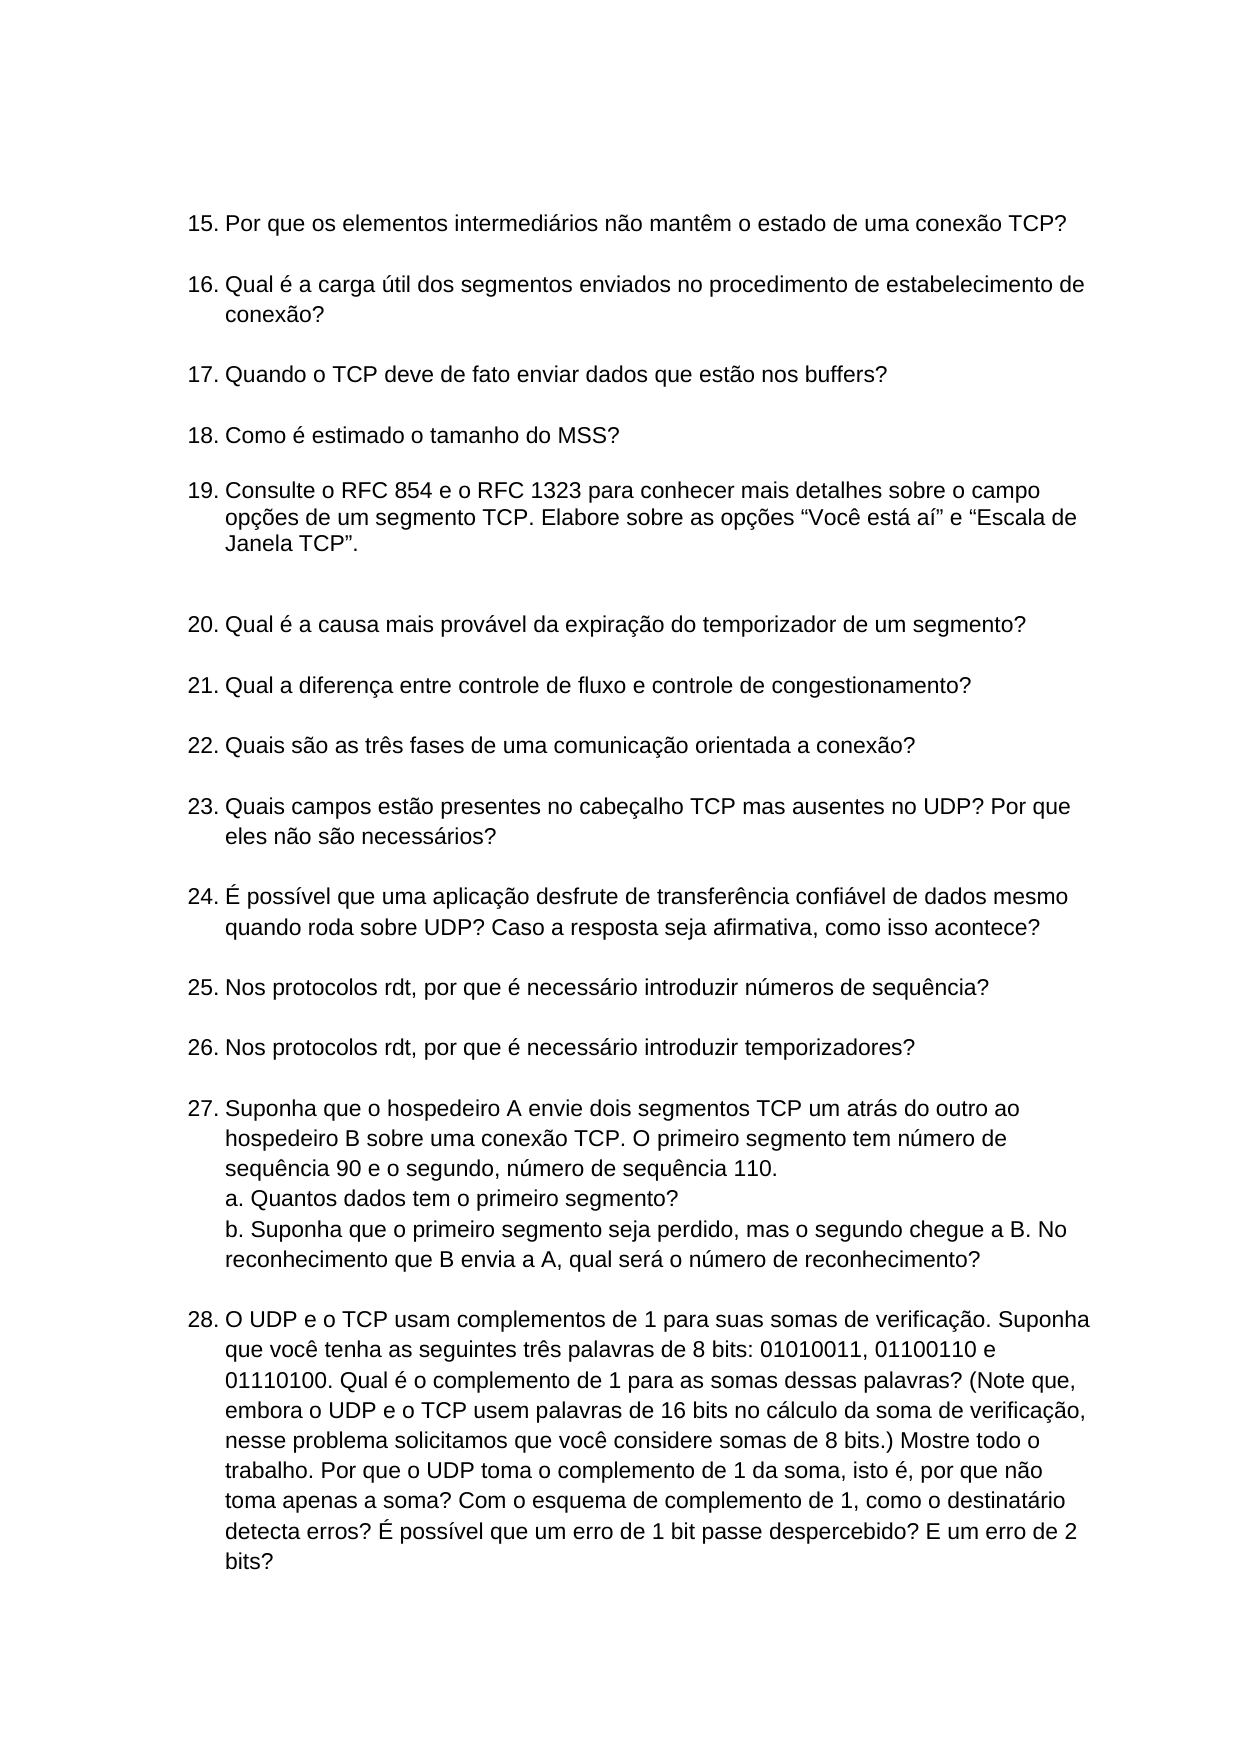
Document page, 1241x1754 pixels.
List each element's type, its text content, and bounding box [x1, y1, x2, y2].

text a. Quantos dados tem o primeiro segmento? [225, 1185, 1090, 1212]
list Qual é a causa mais provável da expiração do temporizador de um segmento? [187, 611, 1090, 638]
list Qual a diferença entre controle de fluxo e controle de congestionamento? [187, 672, 1090, 698]
list Qual é a carga útil dos segmentos enviados no procedimento de estabelecimento de conexão? [187, 271, 1090, 327]
list O UDP e o TCP usam complementos de 1 para suas somas de verificação. Suponha que você tenha as seguintes três palavras de 8 bits: 01010011, 01100110 e 01110100. Qual é o complemento de 1 para as somas dessas palavras? (Note que, embora o UDP e o TCP usem palavras de 16 bits no cálculo da soma de verificação, nesse problema solicitamos que você considere somas de 8 bits.) Mostre todo o trabalho. Por que o UDP toma o complemento de 1 da soma, isto é, por que não toma apenas a soma? Com o esquema de complemento de 1, como o destinatário detecta erros? É possível que um erro de 1 bit passe despercebido? E um erro de 2 bits? [187, 1306, 1090, 1574]
text b. Suponha que o primeiro segmento seja perdido, mas o segundo chegue a B. No reconhecimento que B envia a A, qual será o número de reconhecimento? [225, 1216, 1090, 1272]
list Como é estimado o tamanho do MSS? [187, 422, 1090, 448]
list É possível que uma aplicação desfrute de transferência confiável de dados mesmo quando roda sobre UDP? Caso a resposta seja afirmativa, como isso acontece? [187, 883, 1090, 940]
list Por que os elementos intermediários não mantêm o estado de uma conexão TCP? [187, 210, 1090, 237]
list Nos protocolos rdt, por que é necessário introduzir temporizadores? [187, 1034, 1090, 1061]
list Quais são as três fases de uma comunicação orientada a conexão? [187, 732, 1090, 758]
list Consulte o RFC 854 e o RFC 1323 para conhecer mais detalhes sobre o campo opções de um segmento TCP. Elabore sobre as opções “Você está aí” e “Escala de Janela TCP”. [187, 477, 1090, 556]
list Quando o TCP deve de fato enviar dados que estão nos buffers? [187, 361, 1090, 388]
list Quais campos estão presentes no cabeçalho TCP mas ausentes no UDP? Por que eles não são necessários? [187, 793, 1090, 849]
list Suponha que o hospedeiro A envie dois segmentos TCP um atrás do outro ao hospedeiro B sobre uma conexão TCP. O primeiro segmento tem número de sequência 90 e o segundo, número de sequência 110. [187, 1095, 1090, 1181]
list Nos protocolos rdt, por que é necessário introduzir números de sequência? [187, 974, 1090, 1000]
